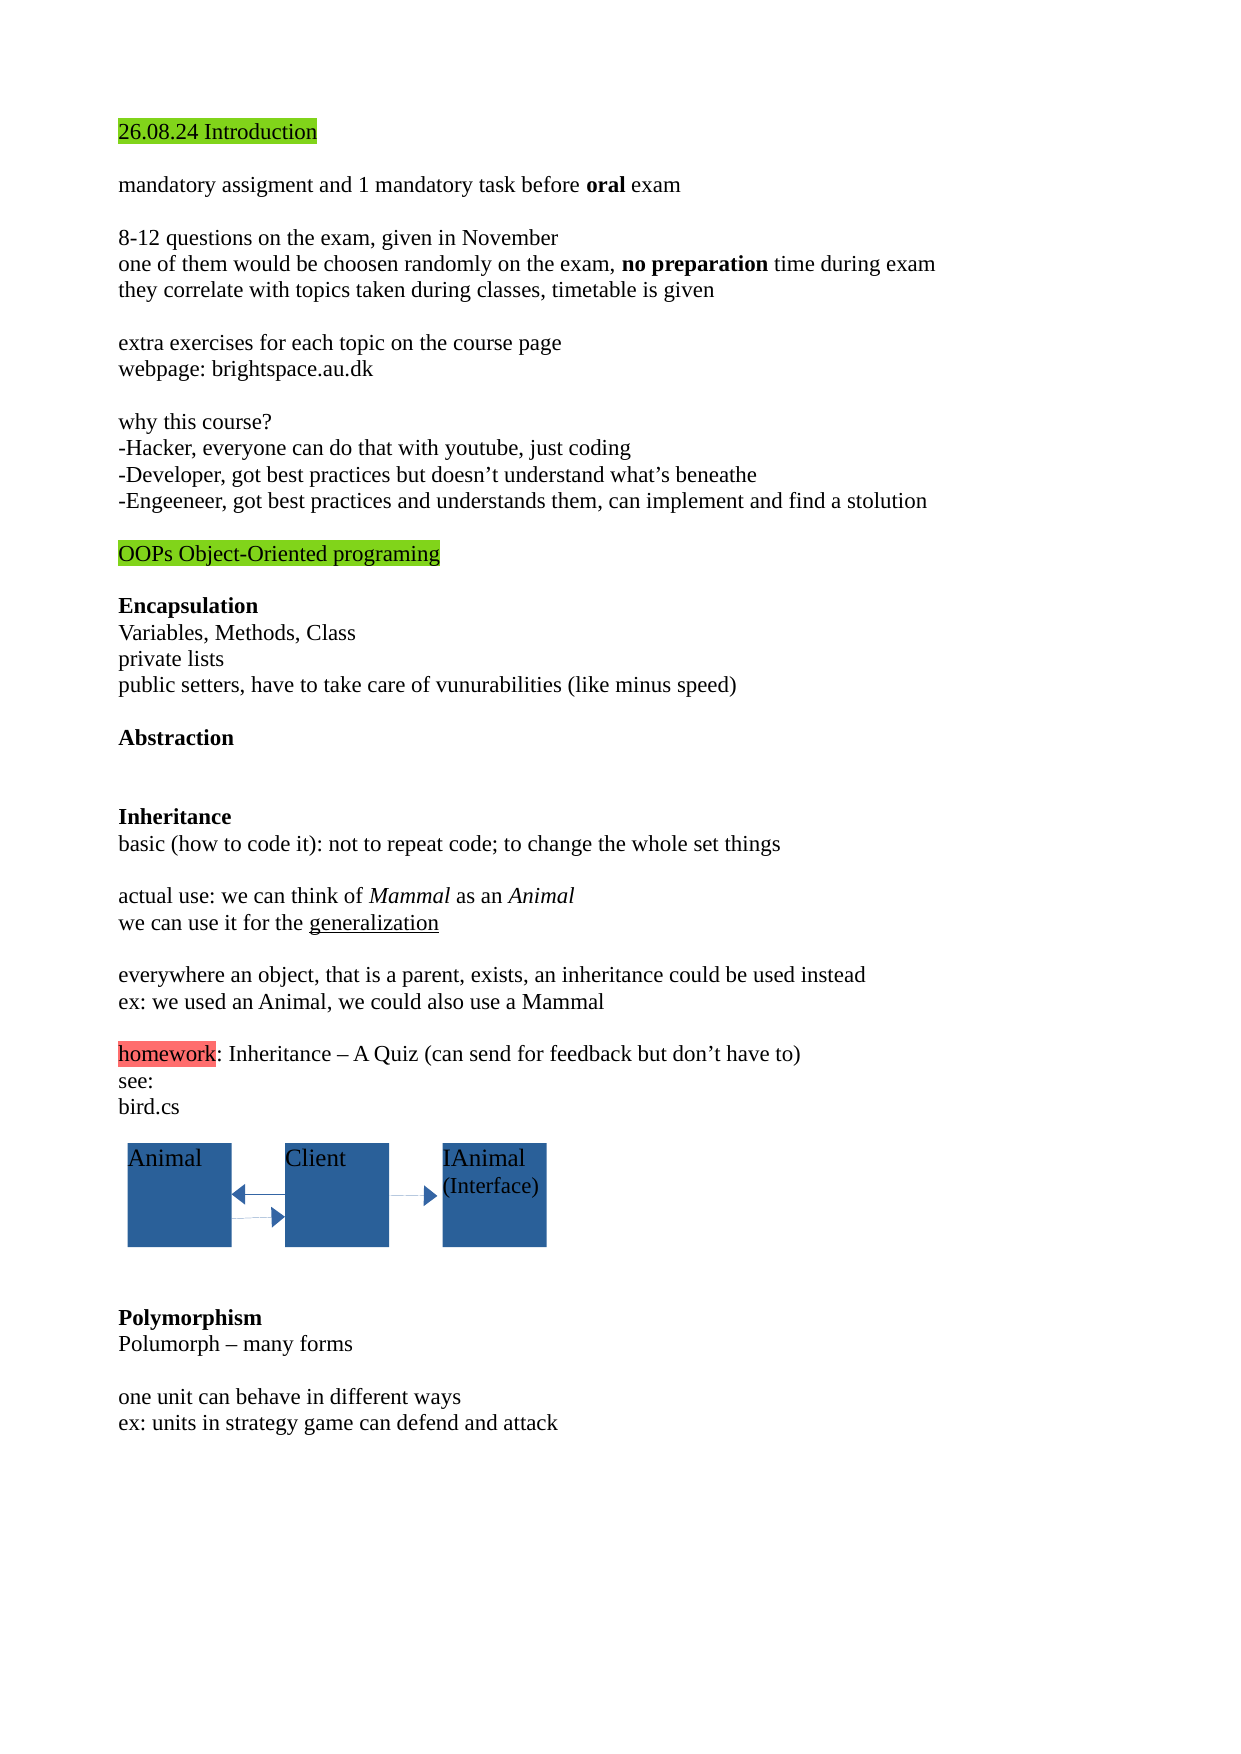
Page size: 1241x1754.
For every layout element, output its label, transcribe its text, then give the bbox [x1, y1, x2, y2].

text Polumorph – many forms [118, 1330, 1122, 1357]
text see: [118, 1067, 1122, 1093]
text Abstraction [118, 724, 1122, 751]
text one unit can behave in different ways [118, 1383, 1122, 1409]
text -Engeeneer, got best practices and understands them, can implement and find a stolution [118, 487, 1122, 513]
text basic (how to code it): not to repeat code; to change the whole set things [118, 830, 1122, 856]
text ex: units in strategy game can defend and attack [118, 1409, 1122, 1436]
text webpage: brightspace.au.dk [118, 355, 1122, 382]
text Variables, Methods, Class [118, 619, 1122, 645]
text Encapsulation [118, 592, 1122, 619]
text why this course? [118, 408, 1122, 434]
text everywhere an object, that is a parent, exists, an inheritance could be used instead [118, 961, 1122, 988]
text mandatory assigment and 1 mandatory task before oral exam [118, 171, 1122, 197]
text ex: we used an Animal, we could also use a Mammal [118, 988, 1122, 1014]
text they correlate with topics taken during classes, timetable is given [118, 276, 1122, 303]
text 26.08.24 Introduction [118, 118, 1122, 144]
text -Hacker, everyone can do that with youtube, just coding [118, 434, 1122, 461]
text homework: Inheritance – A Quiz (can send for feedback but don’t have to) [118, 1041, 1122, 1067]
text actual use: we can think of Mammal as an Animal [118, 882, 1122, 909]
text Inheritance [118, 803, 1122, 830]
text 8-12 questions on the exam, given in November [118, 223, 1122, 250]
text -Developer, got best practices but doesn’t understand what’s beneathe [118, 461, 1122, 487]
text OOPs Object-Oriented programing [118, 540, 1122, 566]
text extra exercises for each topic on the course page [118, 329, 1122, 355]
text private lists [118, 645, 1122, 672]
text we can use it for the generalization [118, 909, 1122, 935]
text bird.cs [118, 1093, 1122, 1119]
text public setters, have to take care of vunurabilities (like minus speed) [118, 672, 1122, 698]
text one of them would be choosen randomly on the exam, no preparation time during exam [118, 250, 1122, 276]
text Polymorphism­ [118, 1304, 1122, 1330]
